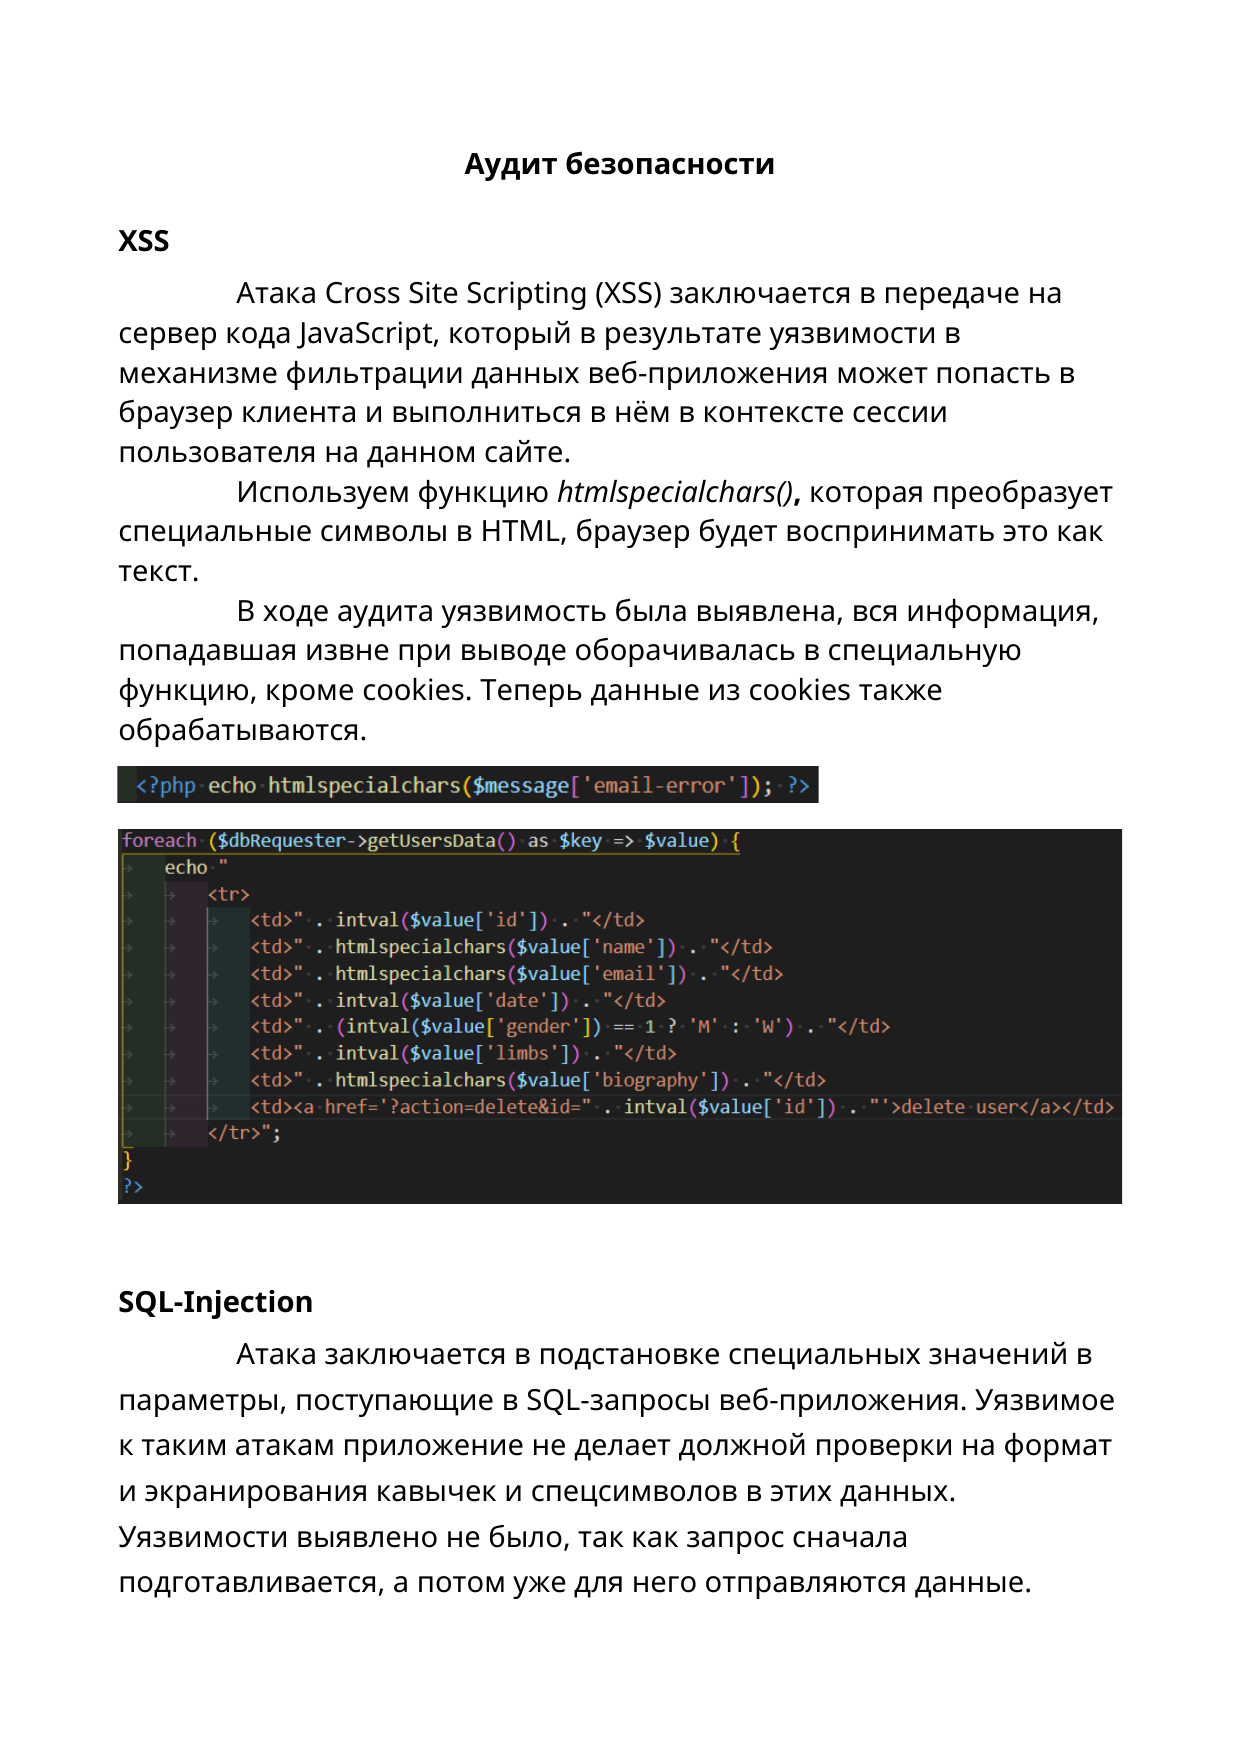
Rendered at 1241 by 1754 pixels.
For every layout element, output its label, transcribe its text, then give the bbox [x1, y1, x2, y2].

picture [117, 766, 819, 803]
picture [118, 829, 1123, 1204]
text В ходе аудита уязвимость была выявлена, вся информация, попадавшая извне при выводе оборачивалась в специальную функцию, кроме cookies. Теперь данные из cookies также обрабатываются. [118, 590, 1122, 749]
subtitle XSS [118, 220, 1122, 260]
text Атака Cross Site Scripting (XSS) заключается в передаче на сервер кода JavaScript, который в результате уязвимости в механизме фильтрации данных веб-приложения может попасть в браузер клиента и выполниться в нём в контексте сессии пользователя на данном сайте. [118, 272, 1122, 471]
subtitle SQL-Injection [118, 1281, 1122, 1321]
title Аудит безопасности [118, 143, 1122, 183]
text Используем функцию htmlspecialchars(), которая преобразует специальные символы в HTML, браузер будет воспринимать это как текст. [118, 471, 1122, 590]
text Атака заключается в подстановке специальных значений в параметры, поступающие в SQL-запросы веб-приложения. Уязвимое к таким атакам приложение не делает должной проверки на формат и экранирования кавычек и спецсимволов в этих данных. Уязвимости выявлено не было, так как запрос сначала подготавливается, а потом уже для него отправляются данные. [118, 1333, 1122, 1601]
